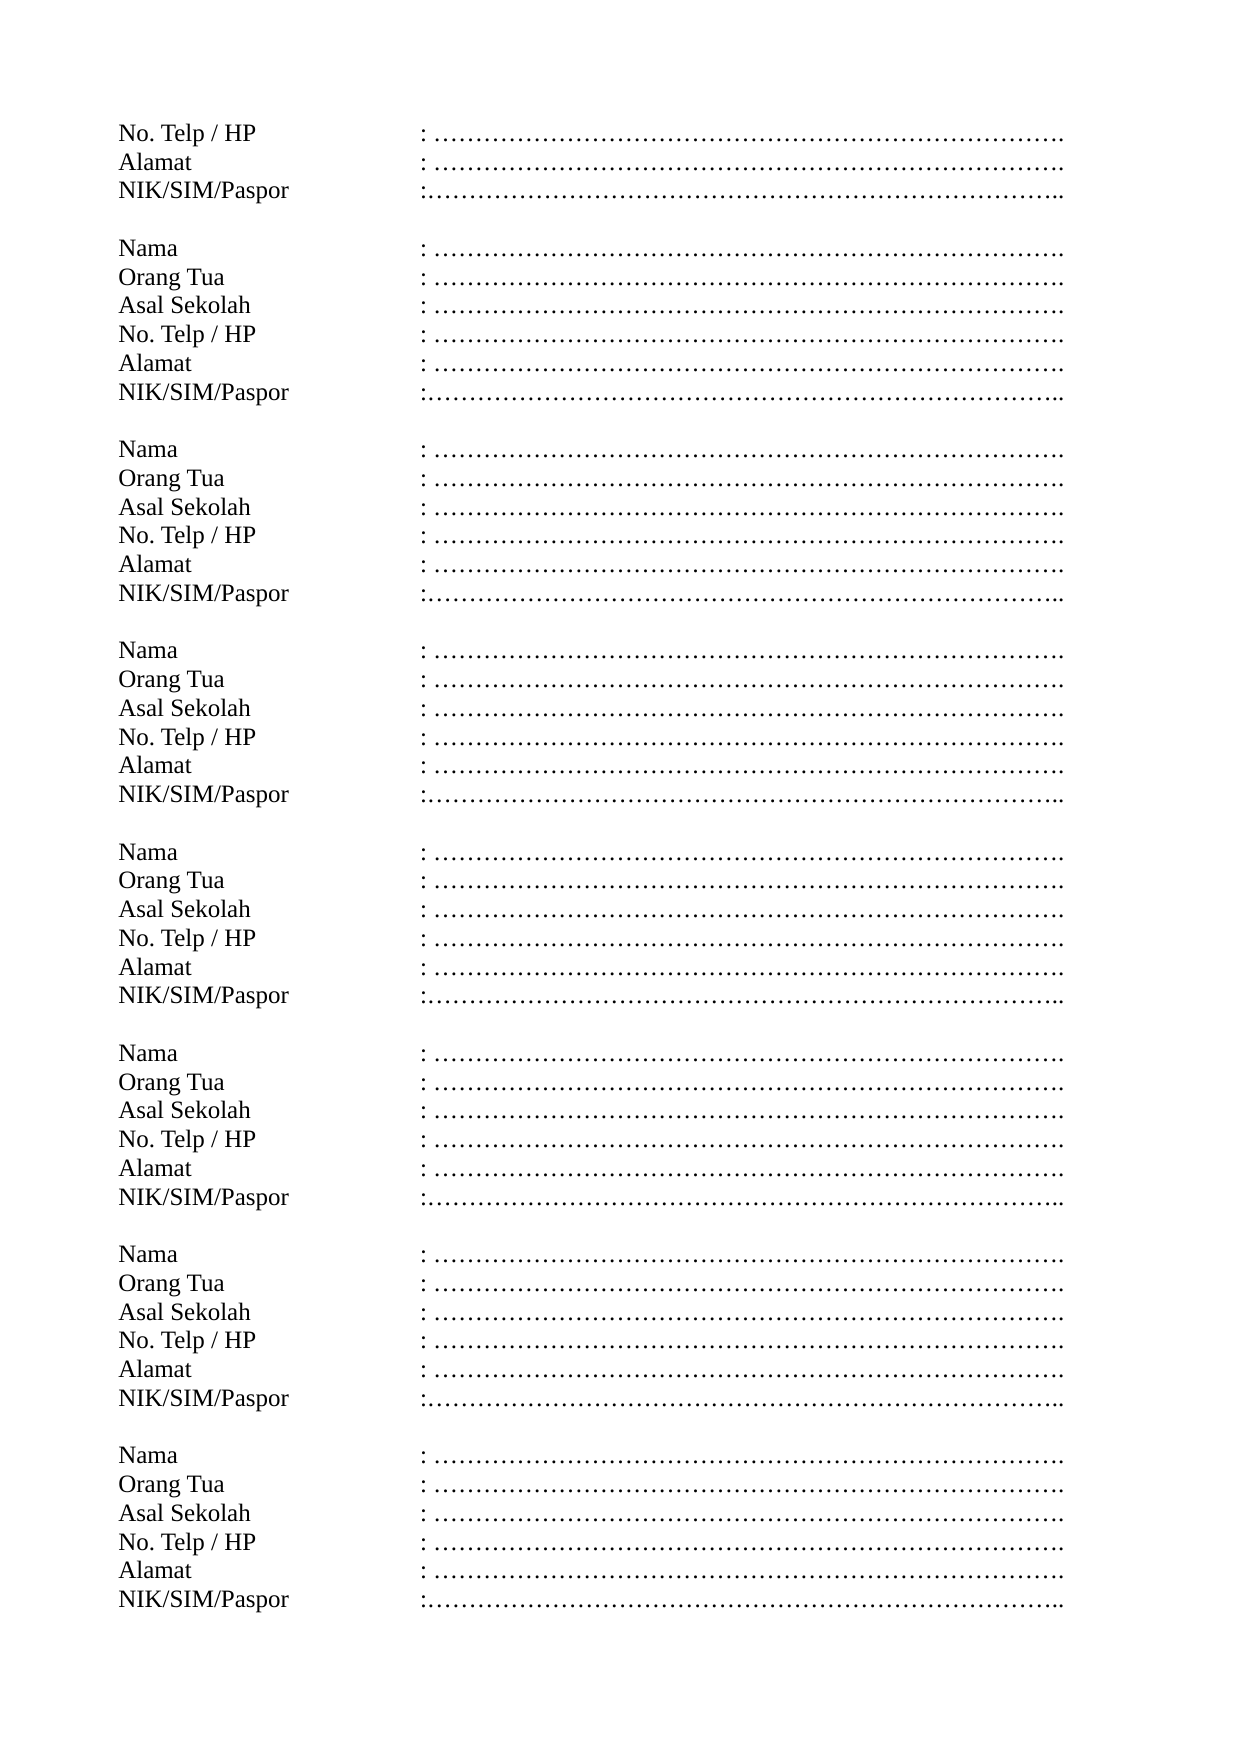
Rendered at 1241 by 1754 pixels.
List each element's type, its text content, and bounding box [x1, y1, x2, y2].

text NIK/SIM/Paspor :………………………………………………………………….. [118, 578, 1122, 607]
text Asal Sekolah : …………………………………………………………………. [118, 291, 1122, 319]
text Nama : …………………………………………………………………. [118, 233, 1122, 262]
text Asal Sekolah : …………………………………………………………………. [118, 894, 1122, 923]
text NIK/SIM/Paspor :………………………………………………………………….. [118, 1182, 1122, 1211]
text Alamat : …………………………………………………………………. [118, 1153, 1122, 1182]
text Nama : …………………………………………………………………. [118, 636, 1122, 664]
text No. Telp / HP : …………………………………………………………………. [118, 319, 1122, 348]
text Asal Sekolah : …………………………………………………………………. [118, 1297, 1122, 1326]
text Nama : …………………………………………………………………. [118, 1038, 1122, 1067]
text NIK/SIM/Paspor :………………………………………………………………….. [118, 779, 1122, 808]
text No. Telp / HP : …………………………………………………………………. [118, 1326, 1122, 1354]
text Alamat : …………………………………………………………………. [118, 348, 1122, 377]
text No. Telp / HP : …………………………………………………………………. [118, 118, 1122, 147]
text Alamat : …………………………………………………………………. [118, 147, 1122, 176]
text Orang Tua : …………………………………………………………………. [118, 463, 1122, 492]
text Alamat : …………………………………………………………………. [118, 1556, 1122, 1584]
text NIK/SIM/Paspor :………………………………………………………………….. [118, 377, 1122, 406]
text Asal Sekolah : …………………………………………………………………. [118, 1096, 1122, 1124]
text Orang Tua : …………………………………………………………………. [118, 1469, 1122, 1498]
text No. Telp / HP : …………………………………………………………………. [118, 1124, 1122, 1153]
text Nama : …………………………………………………………………. [118, 1441, 1122, 1469]
text Nama : …………………………………………………………………. [118, 837, 1122, 866]
text Orang Tua : …………………………………………………………………. [118, 866, 1122, 894]
text No. Telp / HP : …………………………………………………………………. [118, 923, 1122, 952]
text Orang Tua : …………………………………………………………………. [118, 1067, 1122, 1096]
text Alamat : …………………………………………………………………. [118, 549, 1122, 578]
text No. Telp / HP : …………………………………………………………………. [118, 722, 1122, 751]
text Alamat : …………………………………………………………………. [118, 952, 1122, 981]
text Alamat : …………………………………………………………………. [118, 751, 1122, 779]
text Asal Sekolah : …………………………………………………………………. [118, 492, 1122, 521]
text Nama : …………………………………………………………………. [118, 1239, 1122, 1268]
text NIK/SIM/Paspor :………………………………………………………………….. [118, 1383, 1122, 1412]
text Alamat : …………………………………………………………………. [118, 1354, 1122, 1383]
text NIK/SIM/Paspor :………………………………………………………………….. [118, 1584, 1122, 1613]
text Orang Tua : …………………………………………………………………. [118, 262, 1122, 291]
text NIK/SIM/Paspor :………………………………………………………………….. [118, 176, 1122, 204]
text Asal Sekolah : …………………………………………………………………. [118, 693, 1122, 722]
text NIK/SIM/Paspor :………………………………………………………………….. [118, 981, 1122, 1009]
text Orang Tua : …………………………………………………………………. [118, 664, 1122, 693]
text No. Telp / HP : …………………………………………………………………. [118, 1527, 1122, 1556]
text Nama : …………………………………………………………………. [118, 434, 1122, 463]
text Orang Tua : …………………………………………………………………. [118, 1268, 1122, 1297]
text No. Telp / HP : …………………………………………………………………. [118, 521, 1122, 549]
text Asal Sekolah : …………………………………………………………………. [118, 1498, 1122, 1527]
